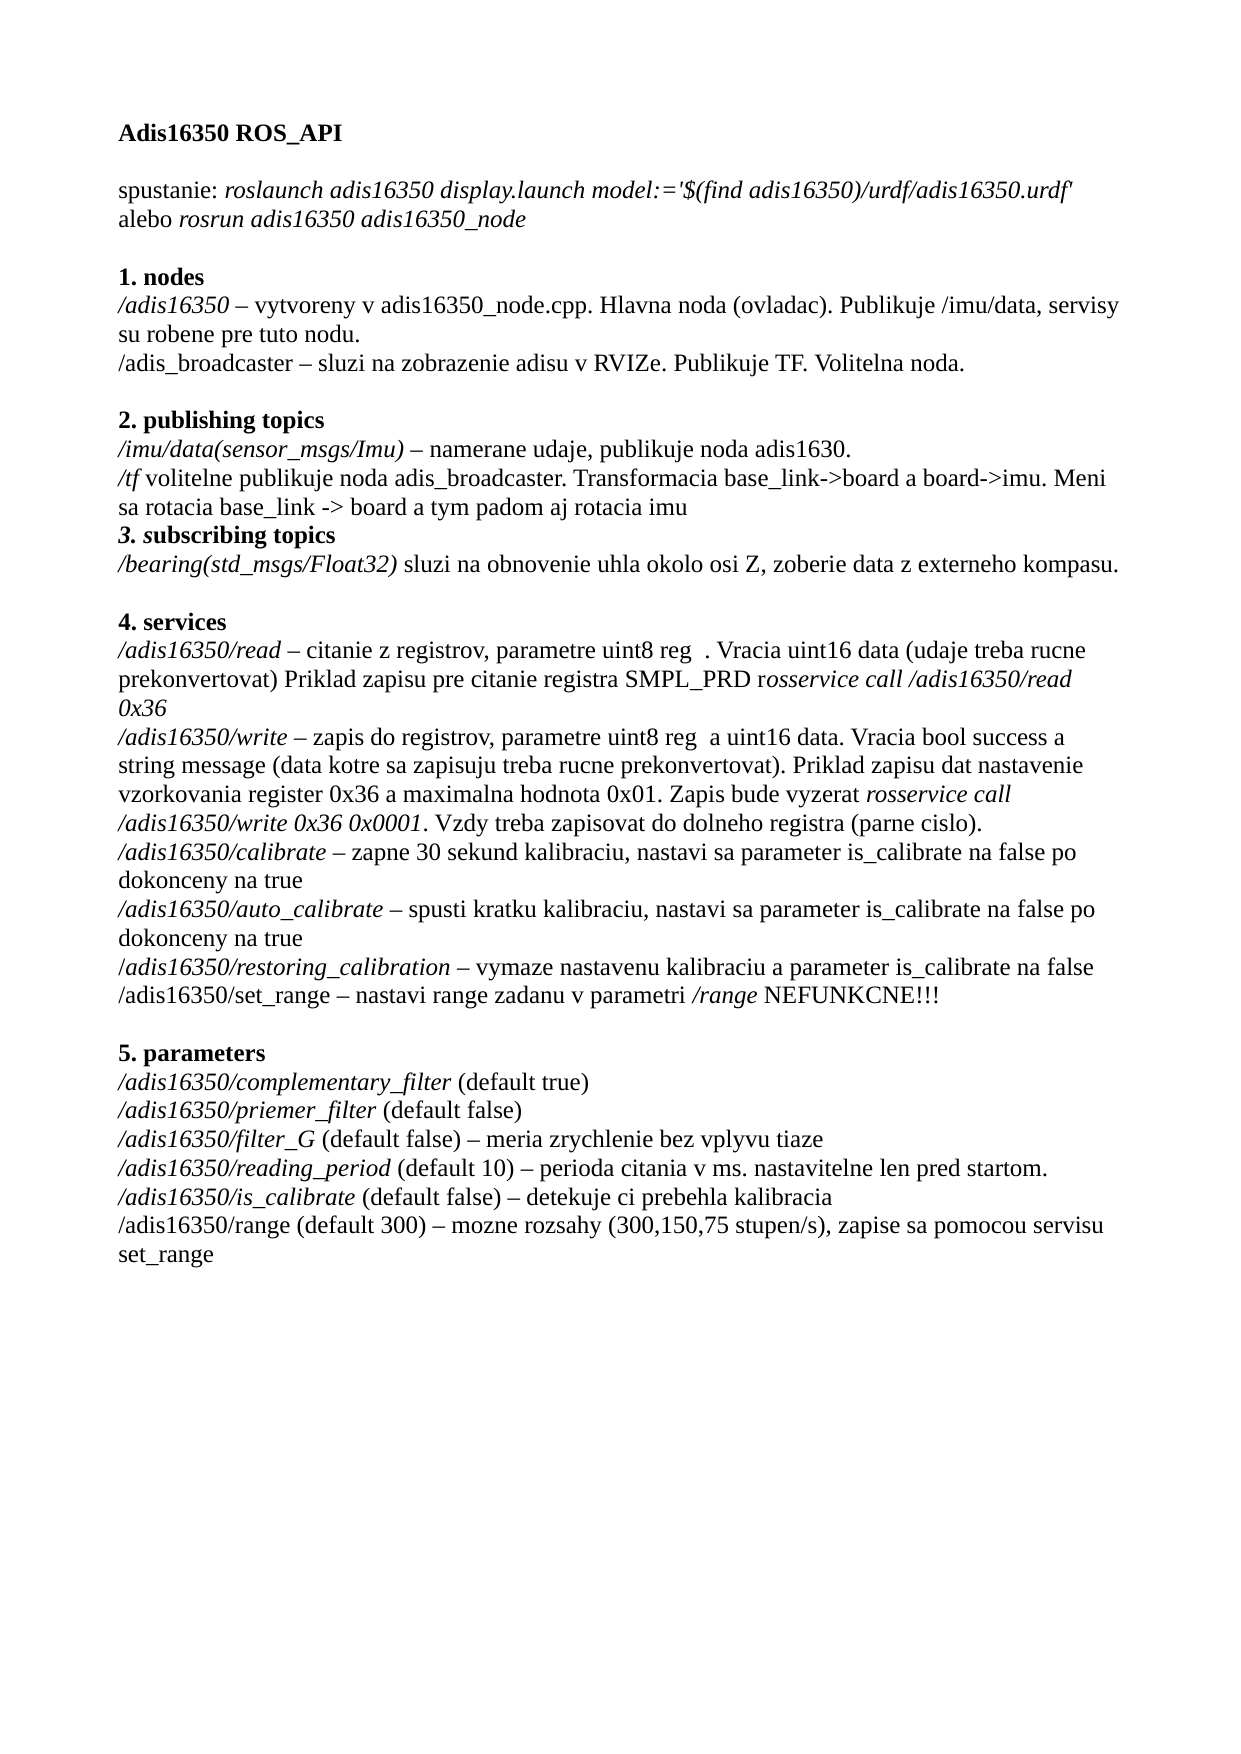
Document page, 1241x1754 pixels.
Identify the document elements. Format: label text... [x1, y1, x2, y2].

text /adis16350/read – citanie z registrov, parametre uint8 reg . Vracia uint16 data (udaje treba rucne prekonvertovat) Priklad zapisu pre citanie registra SMPL_PRD rosservice call /adis16350/read 0x36 [118, 636, 1122, 722]
text /adis16350/complementary_filter (default true) [118, 1067, 1122, 1096]
text alebo rosrun adis16350 adis16350_node [118, 204, 1122, 233]
text 1. nodes [118, 262, 1122, 291]
text /tf volitelne publikuje noda adis_broadcaster. Transformacia base_link->board a board->imu. Meni sa rotacia base_link -> board a tym padom aj rotacia imu [118, 463, 1122, 521]
text /bearing(std_msgs/Float32) sluzi na obnovenie uhla okolo osi Z, zoberie data z externeho kompasu. [118, 549, 1122, 578]
text /adis16350 – vytvoreny v adis16350_node.cpp. Hlavna noda (ovladac). Publikuje /imu/data, servisy su robene pre tuto nodu. [118, 291, 1122, 348]
text /adis_broadcaster – sluzi na zobrazenie adisu v RVIZe. Publikuje TF. Volitelna noda. [118, 348, 1122, 377]
text 3. subscribing topics [118, 521, 1122, 549]
text /adis16350/auto_calibrate – spusti kratku kalibraciu, nastavi sa parameter is_calibrate na false po dokonceny na true [118, 894, 1122, 952]
text spustanie: roslaunch adis16350 display.launch model:='$(find adis16350)/urdf/adis16350.urdf' [118, 176, 1122, 204]
text /adis16350/filter_G (default false) – meria zrychlenie bez vplyvu tiaze [118, 1124, 1122, 1153]
text Adis16350 ROS_API [118, 118, 1122, 147]
text /adis16350/write – zapis do registrov, parametre uint8 reg a uint16 data. Vracia bool success a string message (data kotre sa zapisuju treba rucne prekonvertovat). Priklad zapisu dat nastavenie vzorkovania register 0x36 a maximalna hodnota 0x01. Zapis bude vyzerat rosservice call /adis16350/write 0x36 0x0001. Vzdy treba zapisovat do dolneho registra (parne cislo). [118, 722, 1122, 837]
text 5. parameters [118, 1038, 1122, 1067]
text 2. publishing topics [118, 406, 1122, 434]
text /adis16350/range (default 300) – mozne rozsahy (300,150,75 stupen/s), zapise sa pomocou servisu set_range [118, 1211, 1122, 1268]
text /adis16350/set_range – nastavi range zadanu v parametri /range NEFUNKCNE!!! [118, 981, 1122, 1009]
text /adis16350/restoring_calibration – vymaze nastavenu kalibraciu a parameter is_calibrate na false [118, 952, 1122, 981]
text 4. services [118, 607, 1122, 636]
text /adis16350/priemer_filter (default false) [118, 1096, 1122, 1124]
text /imu/data(sensor_msgs/Imu) – namerane udaje, publikuje noda adis1630. [118, 434, 1122, 463]
text /adis16350/is_calibrate (default false) – detekuje ci prebehla kalibracia [118, 1182, 1122, 1211]
text /adis16350/calibrate – zapne 30 sekund kalibraciu, nastavi sa parameter is_calibrate na false po dokonceny na true [118, 837, 1122, 894]
text /adis16350/reading_period (default 10) – perioda citania v ms. nastavitelne len pred startom. [118, 1153, 1122, 1182]
